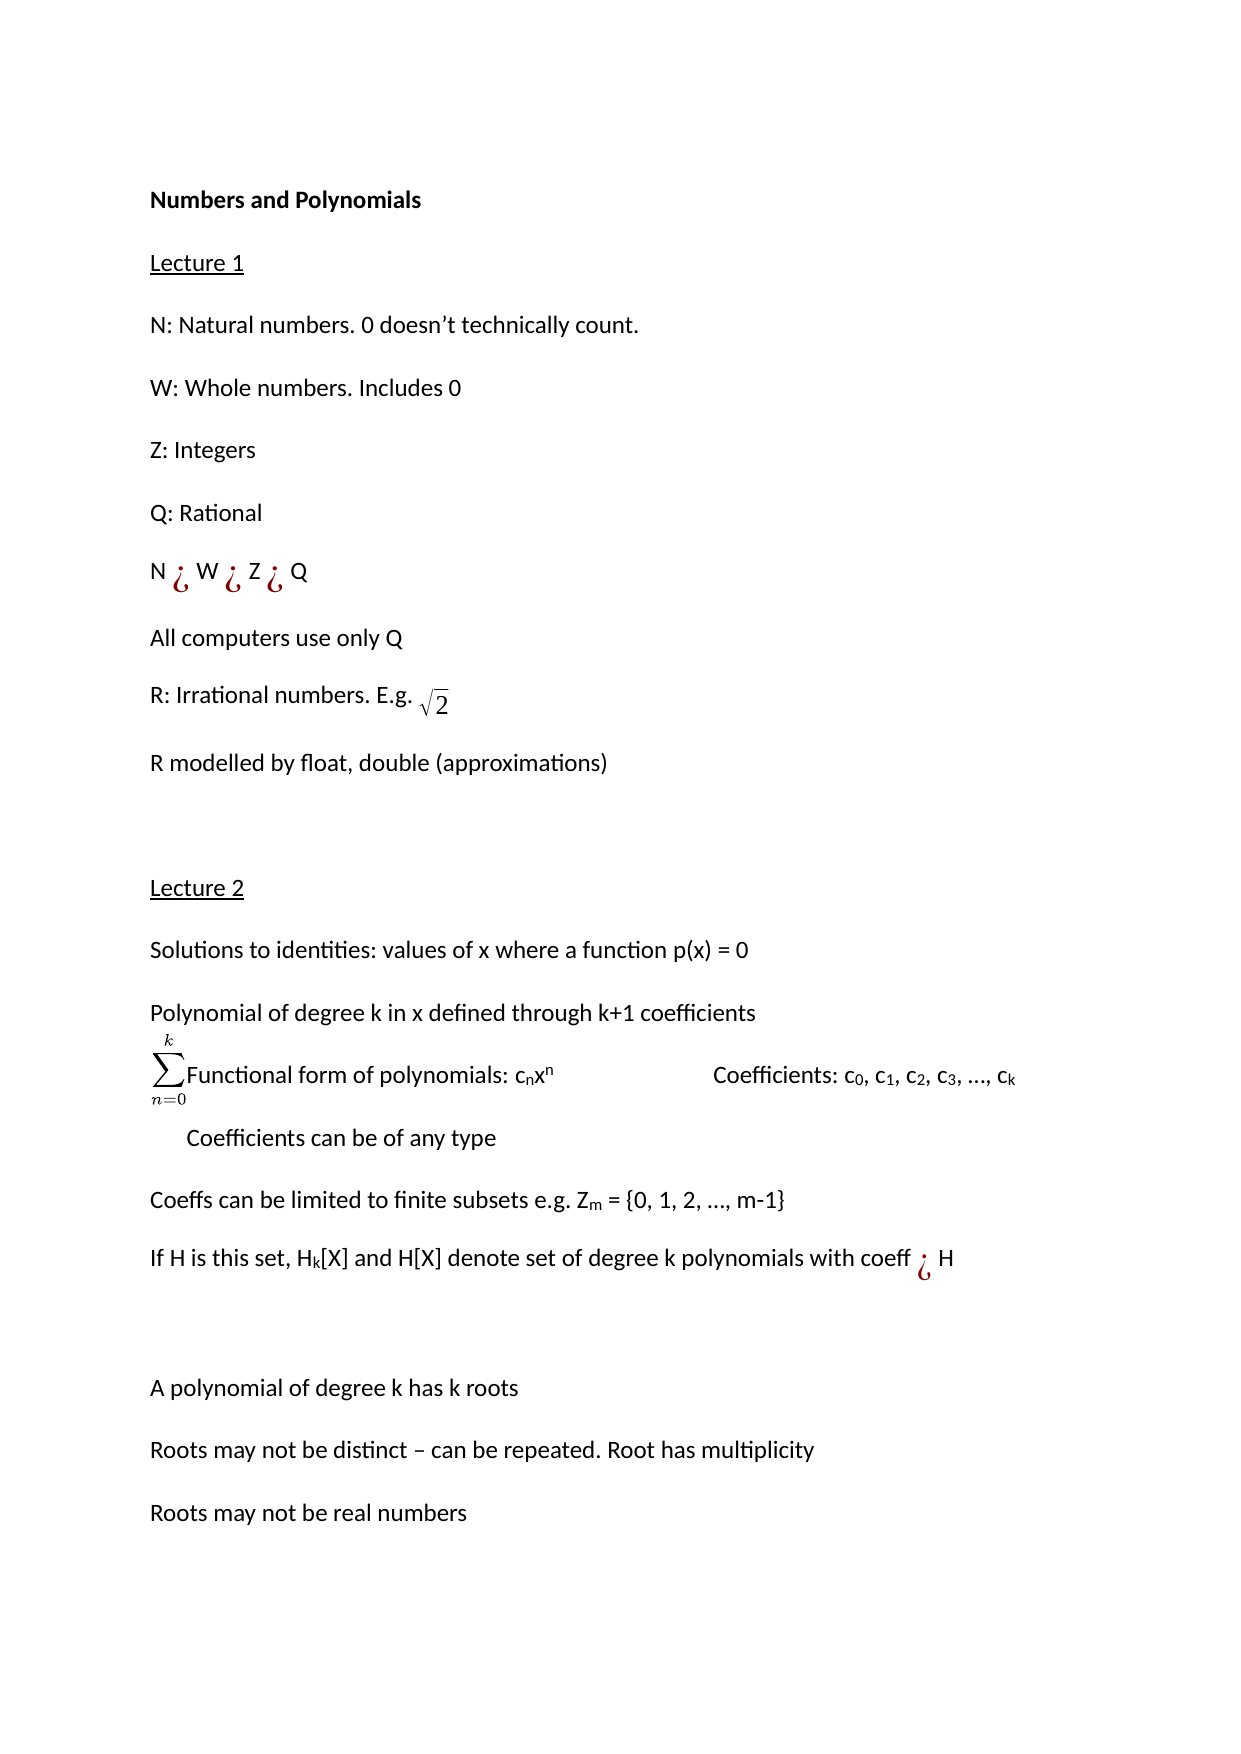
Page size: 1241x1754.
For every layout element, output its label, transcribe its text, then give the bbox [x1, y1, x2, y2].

text N W Z Q [150, 533, 1091, 596]
text Coeffs can be limited to finite subsets e.g. Zm = {0, 1, 2, …, m-1} [150, 1158, 1091, 1221]
text All computers use only Q [150, 596, 1091, 658]
text If H is this set, Hk[X] and H[X] denote set of degree k polynomials with coeff H [150, 1221, 1091, 1283]
text Polynomial of degree k in x defined through k+1 coefficients [150, 971, 1091, 1033]
text N: Natural numbers. 0 doesn’t technically count. [150, 283, 1091, 346]
text Roots may not be distinct – can be repeated. Root has multiplicity [150, 1408, 1091, 1471]
text Functional form of polynomials: cnxn Coefficients: c0, c1, c2, c3, …, ck [169, 1033, 1091, 1096]
text R: Irrational numbers. E.g. [150, 658, 1091, 721]
text Lecture 2 [150, 846, 1091, 908]
text Lecture 1 [150, 221, 1091, 283]
text Z: Integers [150, 408, 1091, 471]
text Solutions to identities: values of x where a function p(x) = 0 [150, 908, 1091, 971]
text Roots may not be real numbers [150, 1471, 1091, 1533]
text Numbers and Polynomials [150, 158, 1091, 221]
text A polynomial of degree k has k roots [150, 1346, 1091, 1408]
text Coefficients can be of any type [150, 1096, 1091, 1158]
text Q: Rational [150, 471, 1091, 533]
text W: Whole numbers. Includes 0 [150, 346, 1091, 408]
text R modelled by float, double (approximations) [150, 721, 1091, 783]
